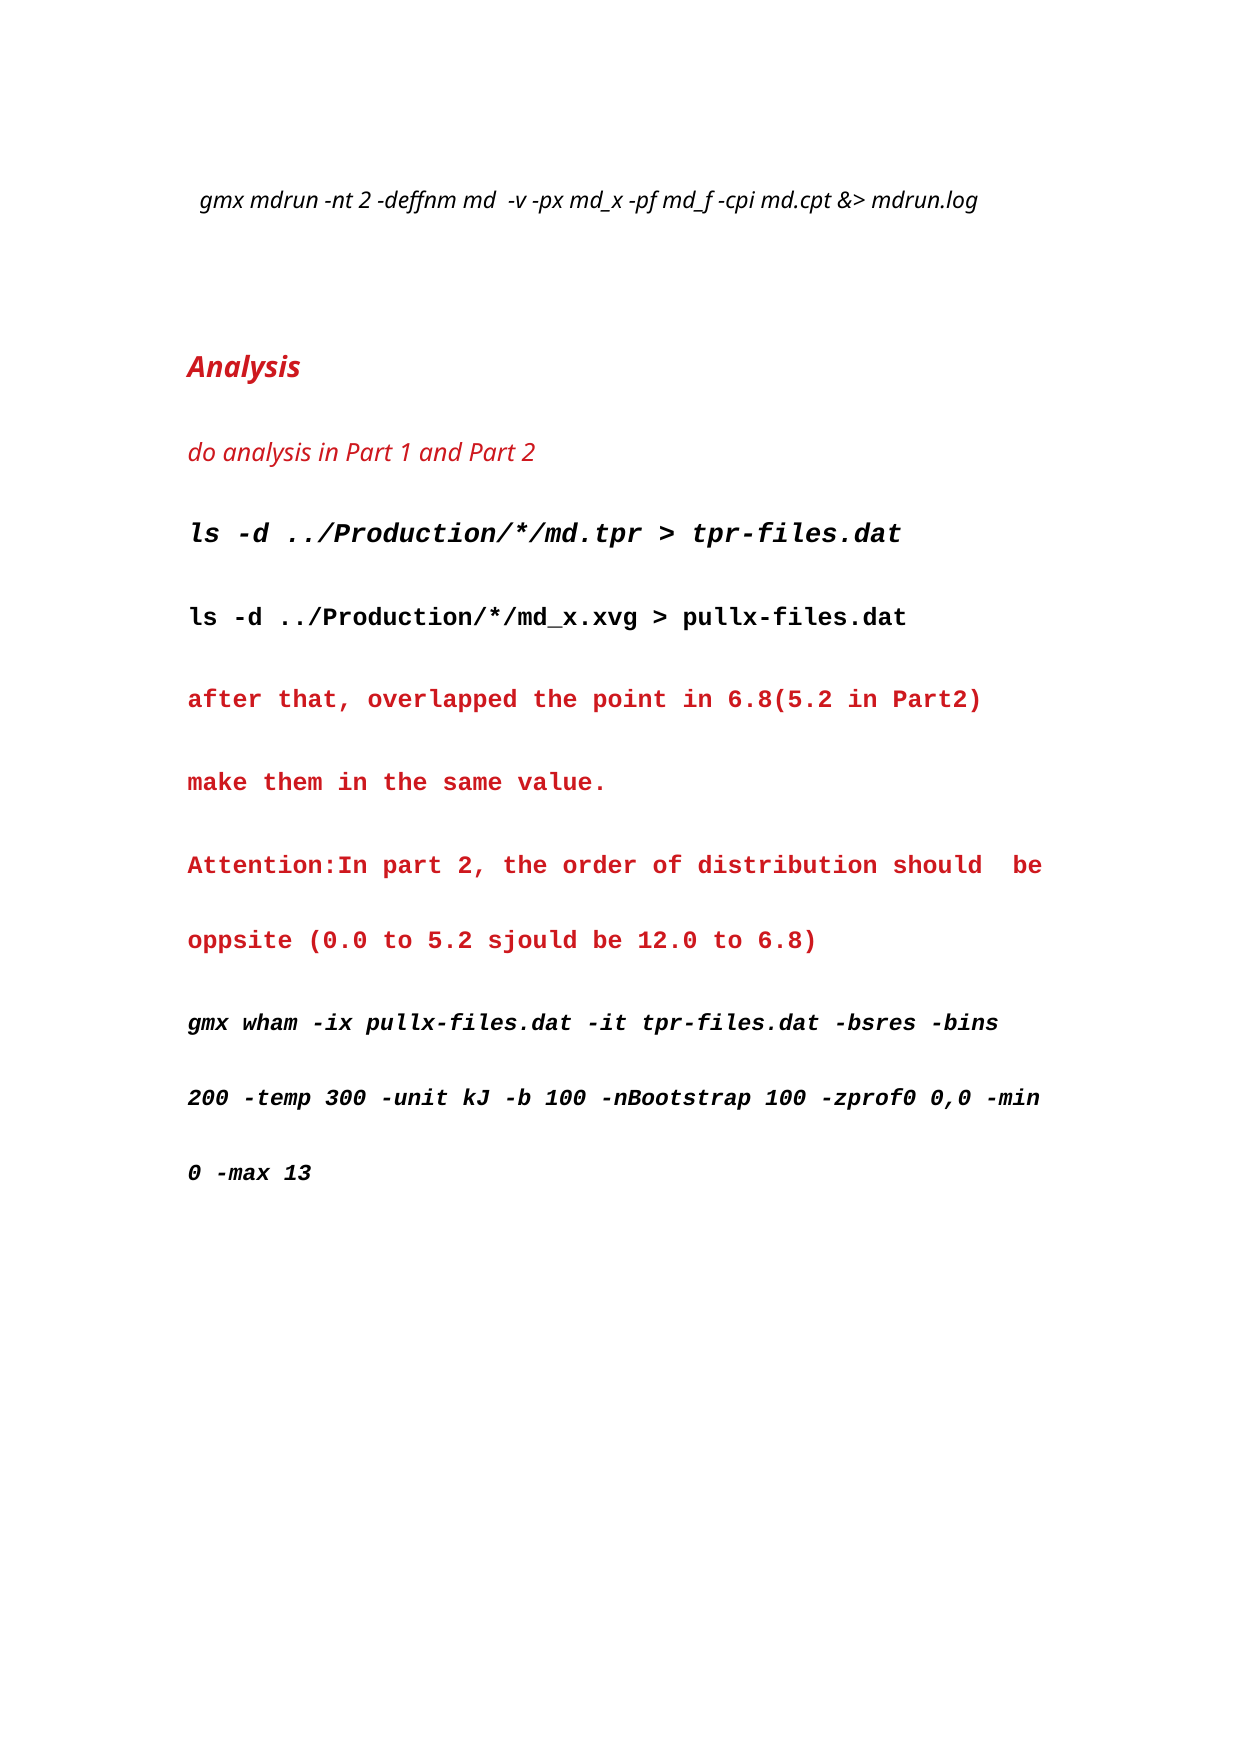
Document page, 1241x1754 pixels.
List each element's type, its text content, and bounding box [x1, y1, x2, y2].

text make them in the same value. [187, 742, 1053, 805]
text gmx wham -ix pullx-files.dat -it tpr-files.dat -bsres -bins 200 -temp 300 -unit kJ -b 100 -nBootstrap 100 -zprof0 0,0 -min 0 -max 13 [187, 983, 1053, 1195]
text Analysis [187, 325, 1053, 387]
text after that, overlapped the point in 6.8(5.2 in Part2) [187, 659, 1053, 722]
text Attention:In part 2, the order of distribution should be oppsite (0.0 to 5.2 sjould be 12.0 to 6.8) [187, 825, 1053, 962]
text ls -d ../Production/*/md_x.xvg > pullx-files.dat [187, 577, 1053, 639]
text gmx mdrun -nt 2 -deffnm md -v -px md_x -pf md_f -cpi md.cpt &> mdrun.log [187, 158, 1053, 221]
text ls -d ../Production/*/md.tpr > tpr-files.dat [187, 494, 1053, 556]
text do analysis in Part 1 and Part 2 [187, 410, 1053, 472]
